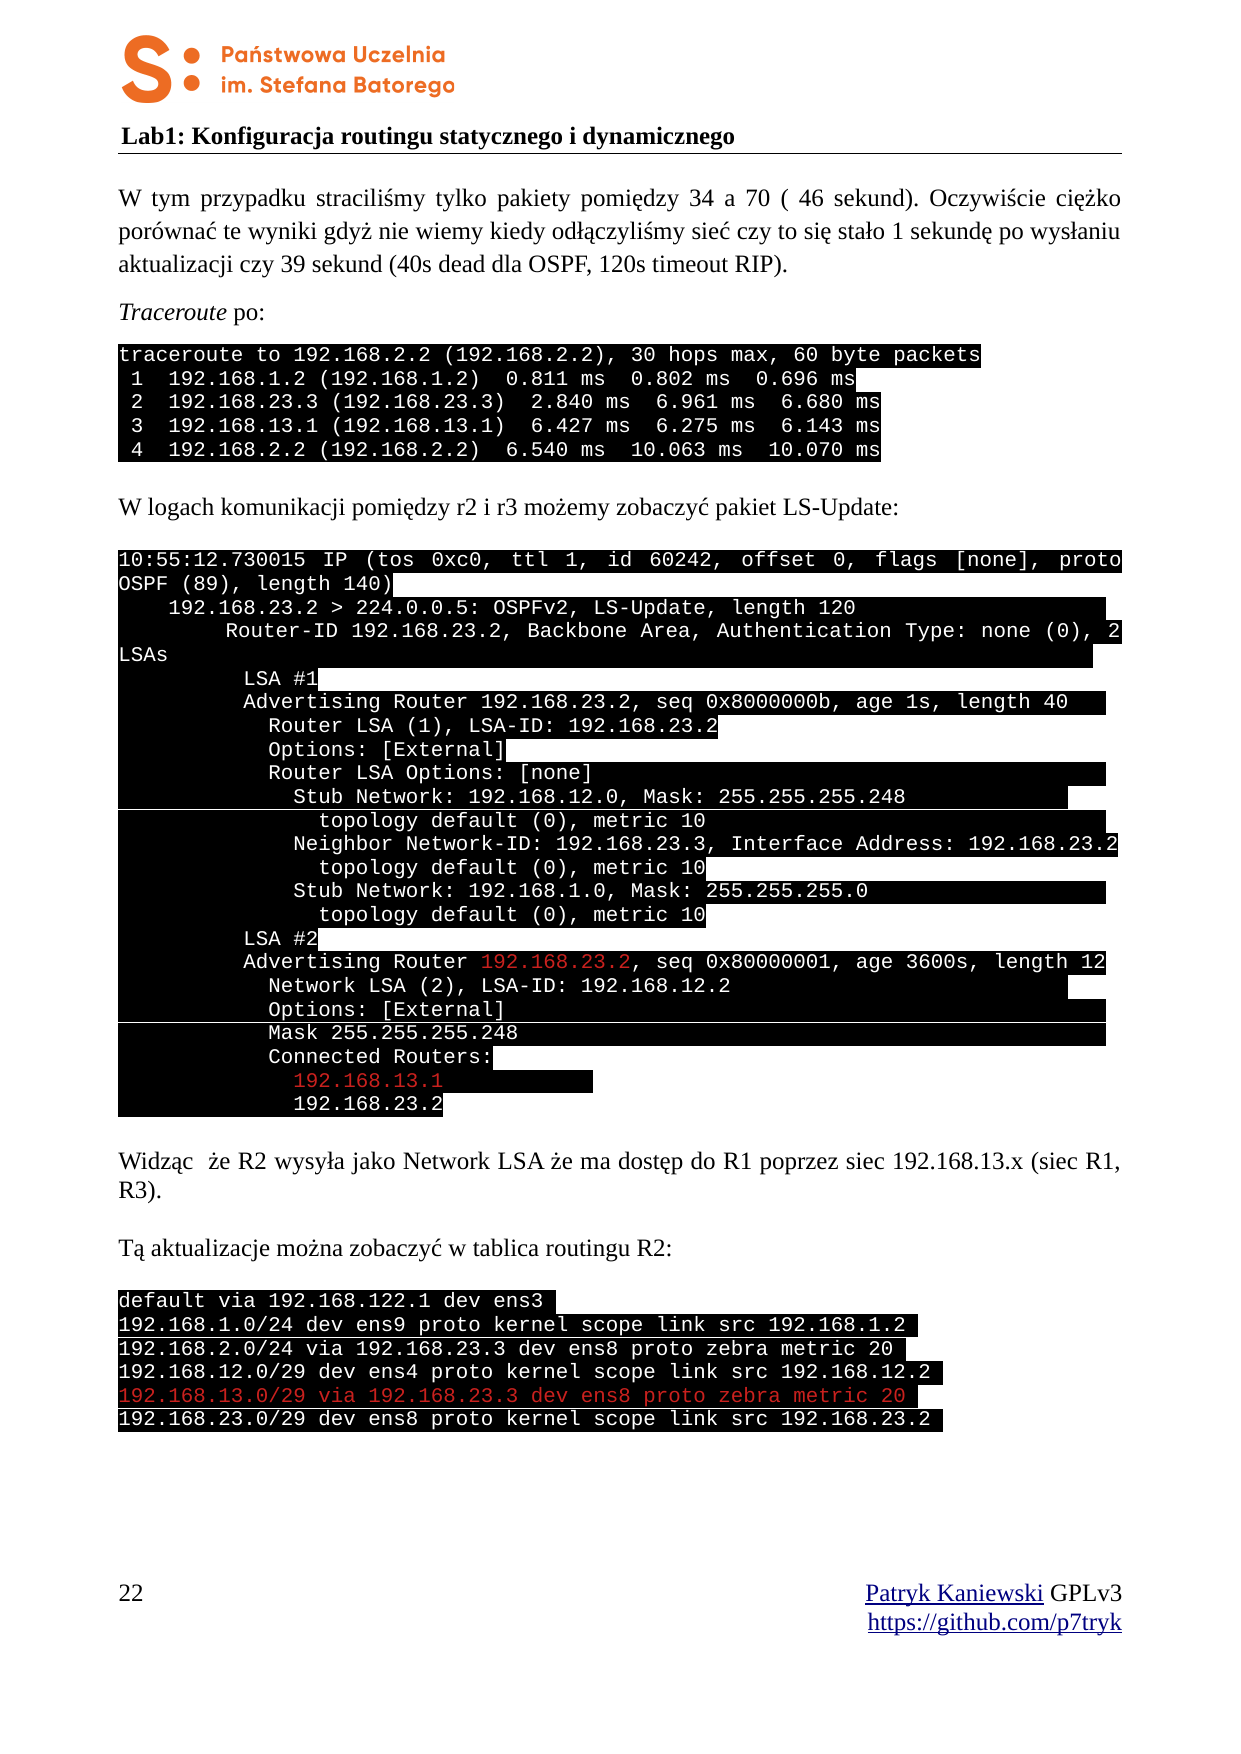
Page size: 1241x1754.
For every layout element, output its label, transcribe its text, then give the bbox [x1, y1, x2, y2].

text Advertising Router 192.168.23.2, seq 0x80000001, age 3600s, length 12 [118, 951, 1122, 975]
text 4 192.168.2.2 (192.168.2.2) 6.540 ms 10.063 ms 10.070 ms [118, 439, 1122, 462]
text W tym przypadku straciliśmy tylko pakiety pomiędzy 34 a 70 ( 46 sekund). Oczywiście ciężko porównać te wyniki gdyż nie wiemy kiedy odłączyliśmy sieć czy to się stało 1 sekundę po wysłaniu aktualizacji czy 39 sekund (40s dead dla OSPF, 120s timeout RIP). [118, 183, 1122, 278]
text 192.168.1.0/24 dev ens9 proto kernel scope link src 192.168.1.2 [118, 1314, 1122, 1337]
text 192.168.2.0/24 via 192.168.23.3 dev ens8 proto zebra metric 20 [118, 1337, 1122, 1361]
text W logach komunikacji pomiędzy r2 i r3 możemy zobaczyć pakiet LS-Update: [118, 492, 1122, 521]
text Neighbor Network-ID: 192.168.23.3, Interface Address: 192.168.23.2 [118, 833, 1122, 857]
text Options: [External] [118, 999, 1122, 1022]
text 1 192.168.1.2 (192.168.1.2) 0.811 ms 0.802 ms 0.696 ms [118, 368, 1122, 392]
text topology default (0), metric 10 [118, 904, 1122, 928]
text Router-ID 192.168.23.2, Backbone Area, Authentication Type: none (0), 2 LSAs [118, 620, 1122, 668]
text traceroute to 192.168.2.2 (192.168.2.2), 30 hops max, 60 byte packets [118, 344, 1122, 368]
text Stub Network: 192.168.1.0, Mask: 255.255.255.0 [118, 881, 1122, 904]
text Router LSA Options: [none] [118, 762, 1122, 786]
text Router LSA (1), LSA-ID: 192.168.23.2 [118, 715, 1122, 739]
text default via 192.168.122.1 dev ens3 [118, 1290, 1122, 1314]
text Network LSA (2), LSA-ID: 192.168.12.2 [118, 975, 1122, 999]
text topology default (0), metric 10 [118, 809, 1122, 833]
text 192.168.13.0/29 via 192.168.23.3 dev ens8 proto zebra metric 20 [118, 1385, 1122, 1408]
text LSA #2 [118, 928, 1122, 951]
text 192.168.23.0/29 dev ens8 proto kernel scope link src 192.168.23.2 [118, 1408, 1122, 1432]
text Tą aktualizacje można zobaczyć w tablica routingu R2: [118, 1233, 1122, 1261]
text 192.168.23.2 > 224.0.0.5: OSPFv2, LS-Update, length 120 [118, 597, 1122, 620]
text topology default (0), metric 10 [118, 857, 1122, 881]
text Advertising Router 192.168.23.2, seq 0x8000000b, age 1s, length 40 [118, 691, 1122, 715]
picture [121, 35, 455, 103]
text 10:55:12.730015 IP (tos 0xc0, ttl 1, id 60242, offset 0, flags [none], proto OSPF (89), length 140) [118, 549, 1122, 597]
text Connected Routers: [118, 1046, 1122, 1070]
text 2 192.168.23.3 (192.168.23.3) 2.840 ms 6.961 ms 6.680 ms [118, 392, 1122, 415]
text LSA #1 [118, 668, 1122, 691]
text Widząc że R2 wysyła jako Network LSA że ma dostęp do R1 poprzez siec 192.168.13.x (siec R1, R3). [118, 1146, 1122, 1204]
text 3 192.168.13.1 (192.168.13.1) 6.427 ms 6.275 ms 6.143 ms [118, 415, 1122, 439]
text 192.168.13.1 [118, 1070, 1122, 1093]
text Mask 255.255.255.248 [118, 1022, 1122, 1046]
text Stub Network: 192.168.12.0, Mask: 255.255.255.248 [118, 786, 1122, 809]
text Options: [External] [118, 739, 1122, 762]
text 192.168.12.0/29 dev ens4 proto kernel scope link src 192.168.12.2 [118, 1361, 1122, 1385]
text Traceroute po: [118, 297, 1122, 325]
text 192.168.23.2 [118, 1093, 1122, 1117]
